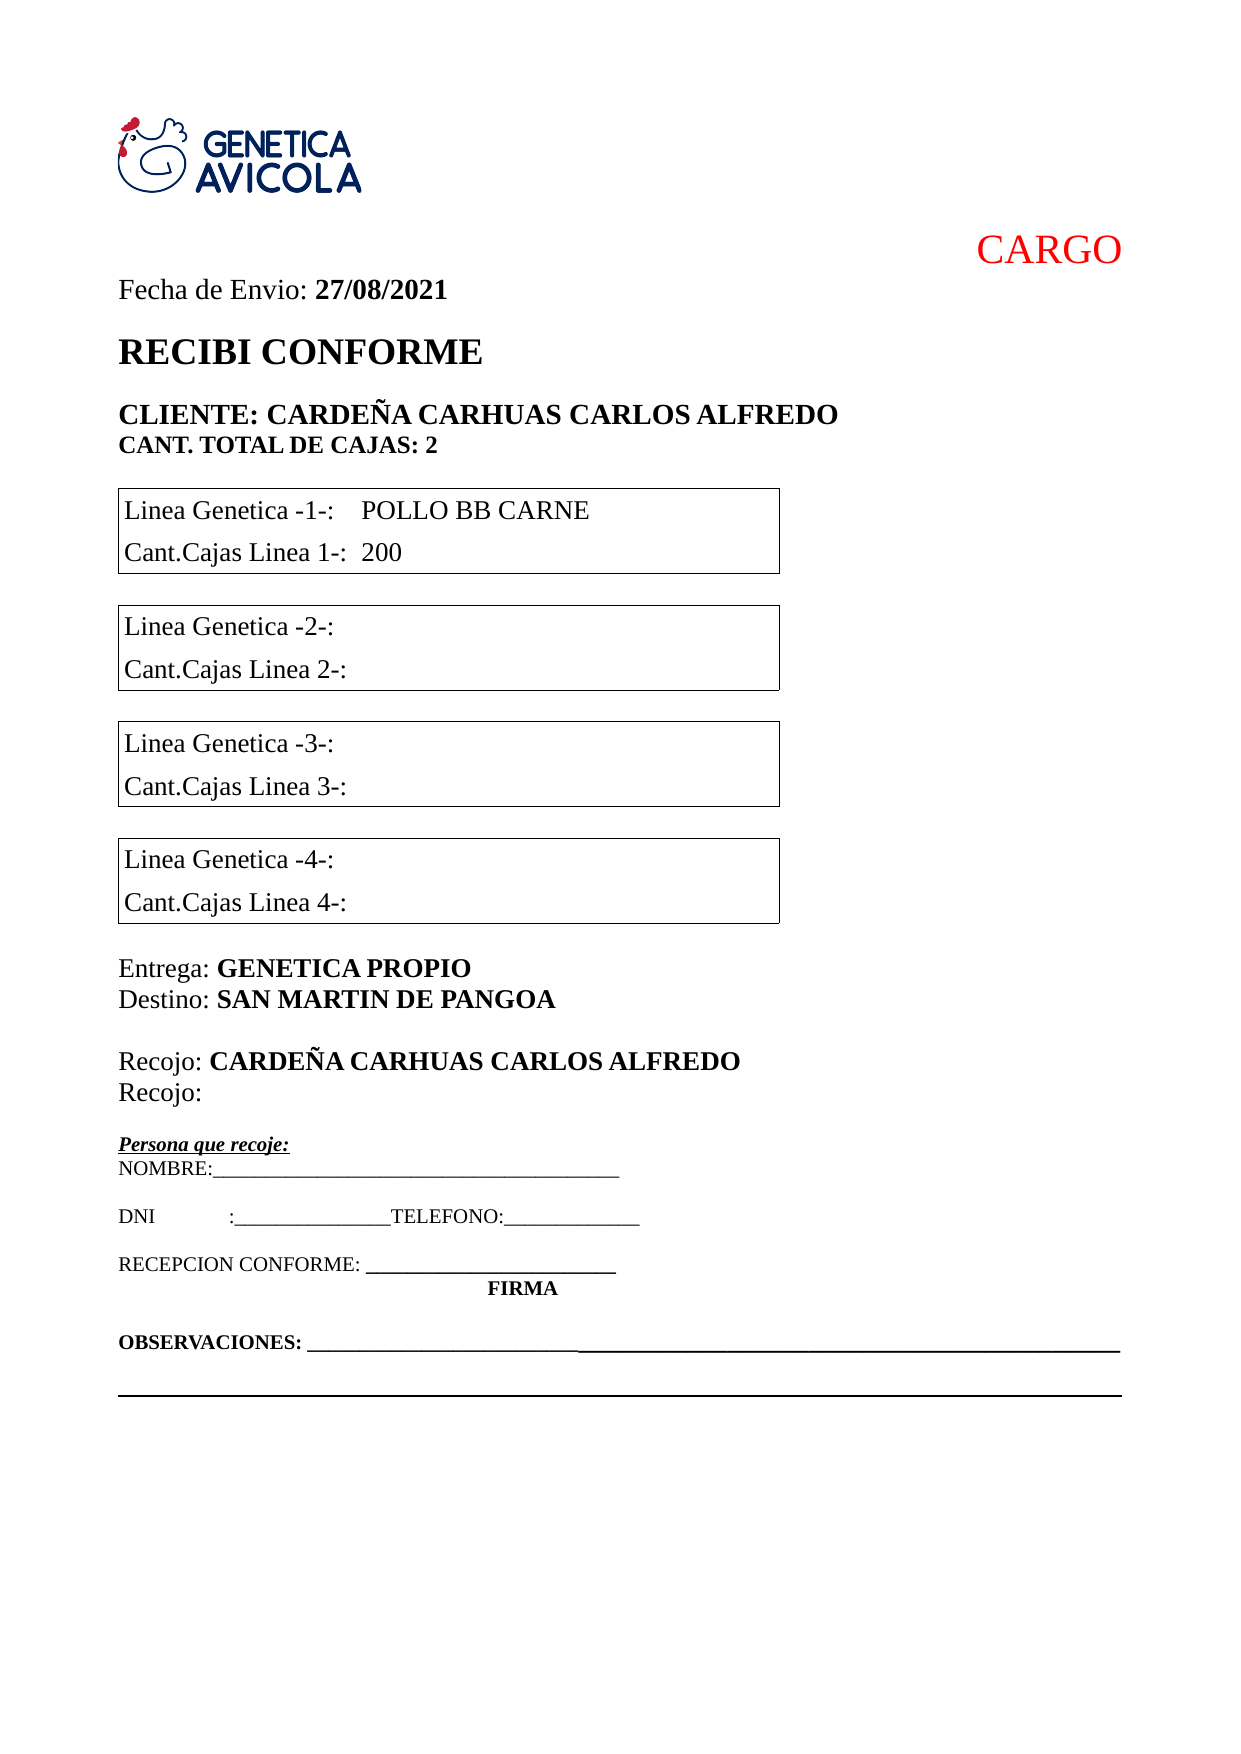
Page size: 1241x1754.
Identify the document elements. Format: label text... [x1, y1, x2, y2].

table_header POLLO BB CARNE [356, 489, 779, 531]
table_cell Linea Genetica -4-: [119, 839, 356, 880]
table_cell [356, 722, 779, 764]
table_cell [356, 880, 779, 923]
table_cell [356, 647, 779, 690]
table_cell [356, 839, 779, 880]
table_cell [118, 574, 356, 604]
text NOMBRE:_______________________________________ [118, 1156, 1122, 1180]
table_cell [356, 764, 779, 806]
text CLIENTE: CARDEÑA CARHUAS CARLOS ALFREDO [118, 397, 1122, 431]
table_cell Cant.Cajas Linea 3-: [119, 764, 356, 806]
text CARGO [118, 224, 1122, 272]
table_cell Linea Genetica -2-: [119, 606, 356, 647]
table_cell Cant.Cajas Linea 2-: [119, 647, 356, 690]
table_cell [356, 574, 779, 604]
text FIRMA [118, 1276, 1122, 1300]
table_cell Linea Genetica -3-: [119, 722, 356, 764]
table_cell [118, 691, 356, 721]
text Fecha de Envio: 27/08/2021 [118, 272, 1122, 306]
text Recojo: CARDEÑA CARHUAS CARLOS ALFREDO [118, 1045, 1122, 1076]
table_cell [356, 606, 779, 647]
text OBSERVACIONES: __________________________________________________________________ [118, 1324, 1122, 1355]
text RECEPCION CONFORME: ________________________ [118, 1252, 1122, 1276]
table_cell [356, 807, 779, 838]
table_cell [356, 691, 779, 721]
text DNI :_______________TELEFONO:_____________ [118, 1204, 1122, 1228]
table_cell Cant.Cajas Linea 1-: [119, 531, 356, 573]
text Entrega: GENETICA PROPIO [118, 952, 1122, 983]
table_cell [118, 807, 356, 838]
text Destino: SAN MARTIN DE PANGOA [118, 983, 1122, 1014]
text Recojo: [118, 1076, 1122, 1108]
table_header Linea Genetica -1-: [119, 489, 356, 531]
text RECIBI CONFORME [118, 330, 1122, 373]
text CANT. TOTAL DE CAJAS: 2 [118, 431, 1122, 459]
picture [117, 117, 362, 193]
text Persona que recoje: [118, 1132, 1122, 1156]
table_cell 200 [356, 531, 779, 573]
table_cell Cant.Cajas Linea 4-: [119, 880, 356, 923]
